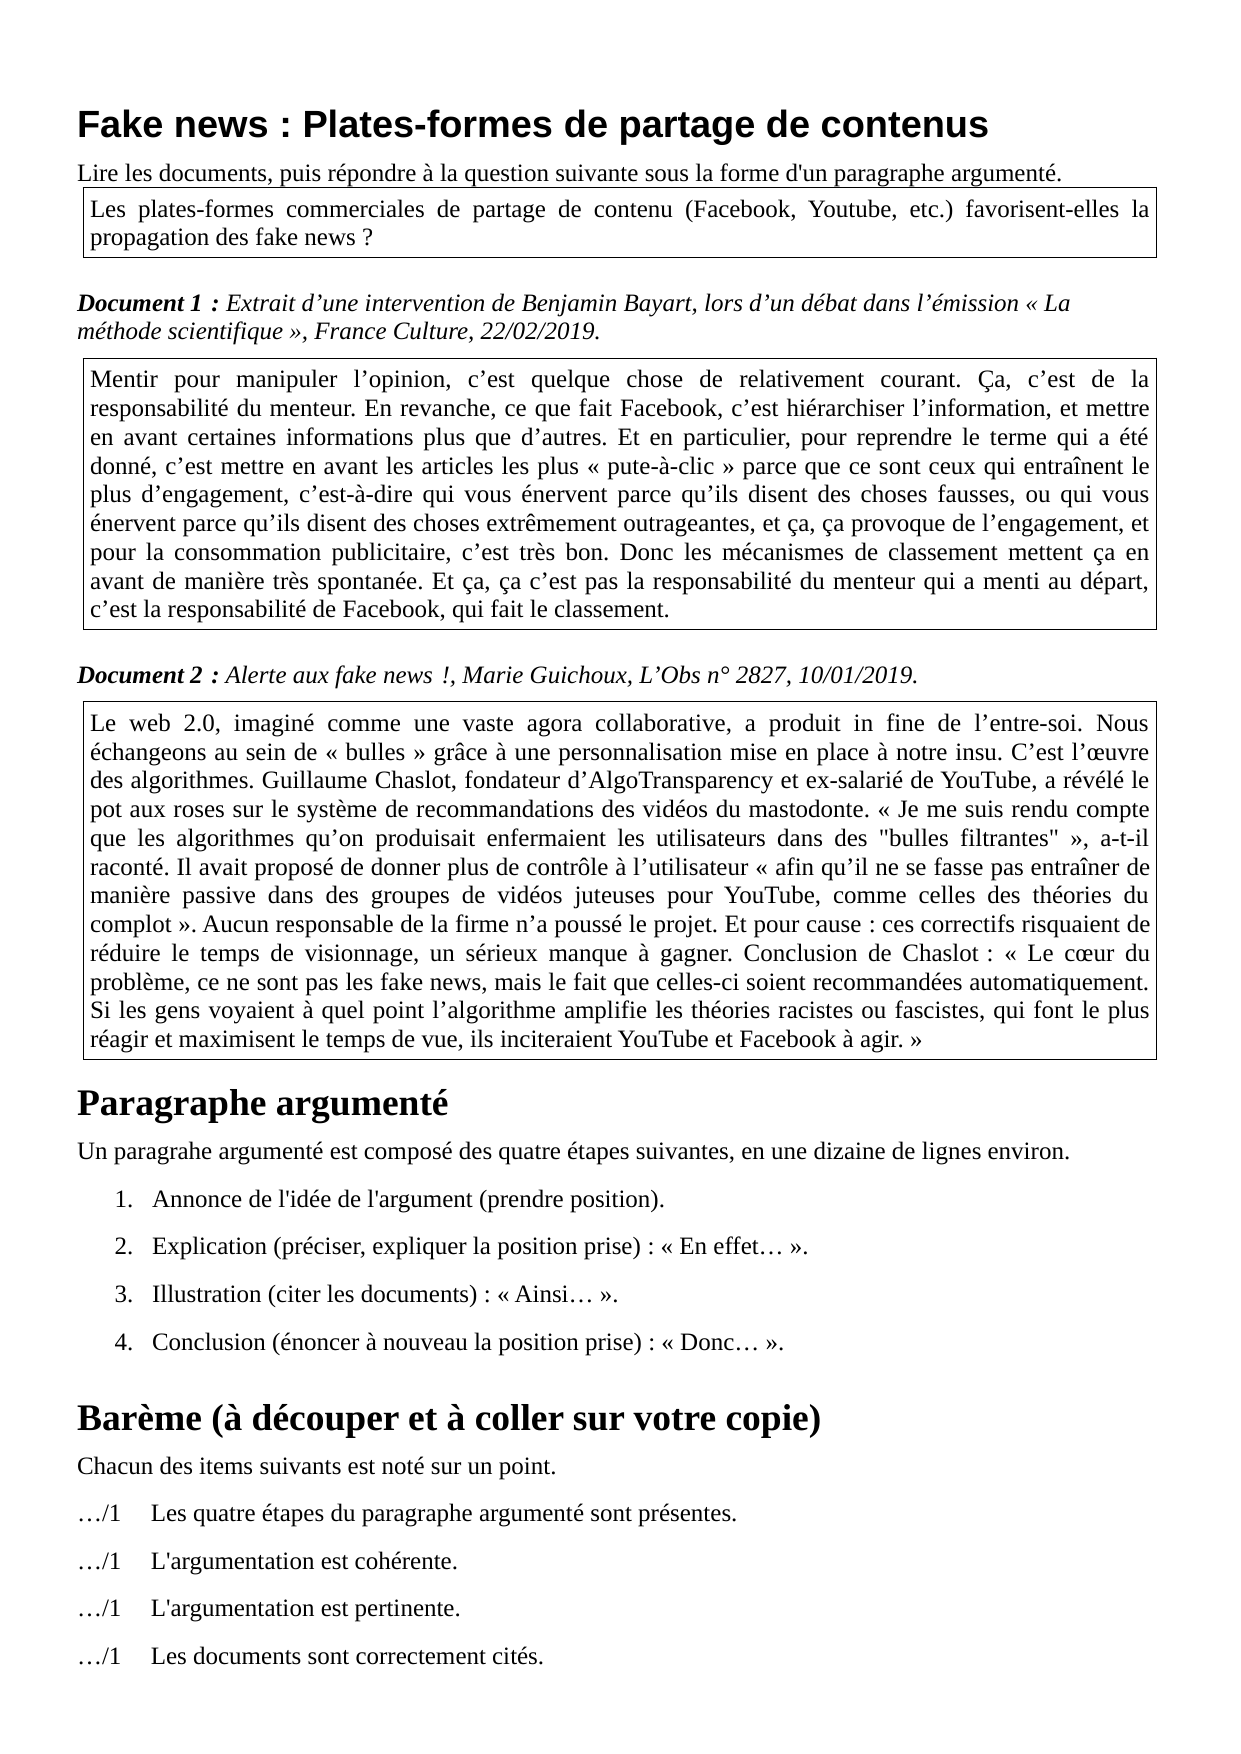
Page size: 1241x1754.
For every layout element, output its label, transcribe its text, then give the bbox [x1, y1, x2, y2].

text Les plates-formes commerciales de partage de contenu (Facebook, Youtube, etc.) favorisent-elles la propagation des fake news ? [84, 188, 1156, 257]
text Le web 2.0, imaginé comme une vaste agora collaborative, a produit in fine de l’entre-soi. Nous échangeons au sein de « bulles » grâce à une personnalisation mise en place à notre insu. C’est l’œuvre des algorithmes. Guillaume Chaslot, fondateur d’AlgoTransparency et ex-salarié de YouTube, a révélé le pot aux roses sur le système de recommandations des vidéos du mastodonte. « Je me suis rendu compte que les algorithmes qu’on produisait enfermaient les utilisateurs dans des "bulles filtrantes" », a-t-il raconté. Il avait proposé de donner plus de contrôle à l’utilisateur « afin qu’il ne se fasse pas entraîner de manière passive dans des groupes de vidéos juteuses pour YouTube, comme celles des théories du complot ». Aucun responsable de la firme n’a poussé le projet. Et pour cause : ces correctifs risquaient de réduire le temps de visionnage, un sérieux manque à gagner. Conclusion de Chaslot : « Le cœur du problème, ce ne sont pas les fake news, mais le fait que celles-ci soient recommandées automatiquement. Si les gens voyaient à quel point l’algorithme amplifie les théories racistes ou fascistes, qui font le plus réagir et maximisent le temps de vue, ils inciteraient YouTube et Facebook à agir. » [84, 702, 1156, 1059]
subtitle Fake news : Plates-formes de partage de contenus [77, 102, 1163, 145]
subtitle Barème (à découper et à coller sur votre copie) [77, 1395, 1163, 1438]
list Illustration (citer les documents) : « Ainsi… ». [114, 1279, 1163, 1308]
text …/1 Les documents sont correctement cités. [77, 1641, 1163, 1670]
text Mentir pour manipuler l’opinion, c’est quelque chose de relativement courant. Ça, c’est de la responsabilité du menteur. En revanche, ce que fait Facebook, c’est hiérarchiser l’information, et mettre en avant certaines informations plus que d’autres. Et en particulier, pour reprendre le terme qui a été donné, c’est mettre en avant les articles les plus « pute-à-clic » parce que ce sont ceux qui entraînent le plus d’engagement, c’est-à-dire qui vous énervent parce qu’ils disent des choses fausses, ou qui vous énervent parce qu’ils disent des choses extrêmement outrageantes, et ça, ça provoque de l’engagement, et pour la consommation publicitaire, c’est très bon. Donc les mécanismes de classement mettent ça en avant de manière très spontanée. Et ça, ça c’est pas la responsabilité du menteur qui a menti au départ, c’est la responsabilité de Facebook, qui fait le classement. [84, 359, 1156, 629]
text …/1 Les quatre étapes du paragraphe argumenté sont présentes. [77, 1498, 1163, 1527]
text Document 2 : Alerte aux fake news !, Marie Guichoux, L’Obs n° 2827, 10/01/2019. [77, 660, 1163, 688]
text Lire les documents, puis répondre à la question suivante sous la forme d'un paragraphe argumenté. [77, 158, 1163, 187]
list Conclusion (énoncer à nouveau la position prise) : « Donc… ». [114, 1327, 1163, 1355]
text …/1 L'argumentation est pertinente. [77, 1593, 1163, 1622]
list Annonce de l'idée de l'argument (prendre position). [114, 1184, 1163, 1213]
text …/1 L'argumentation est cohérente. [77, 1546, 1163, 1575]
text Chacun des items suivants est noté sur un point. [77, 1451, 1163, 1479]
subtitle Paragraphe argumenté [77, 1081, 1163, 1124]
text Document 1 : Extrait d’une intervention de Benjamin Bayart, lors d’un débat dans l’émission « La méthode scientifique », France Culture, 22/02/2019. [77, 288, 1163, 345]
list Explication (préciser, expliquer la position prise) : « En effet… ». [114, 1231, 1163, 1260]
text Un paragrahe argumenté est composé des quatre étapes suivantes, en une dizaine de lignes environ. [77, 1136, 1163, 1165]
